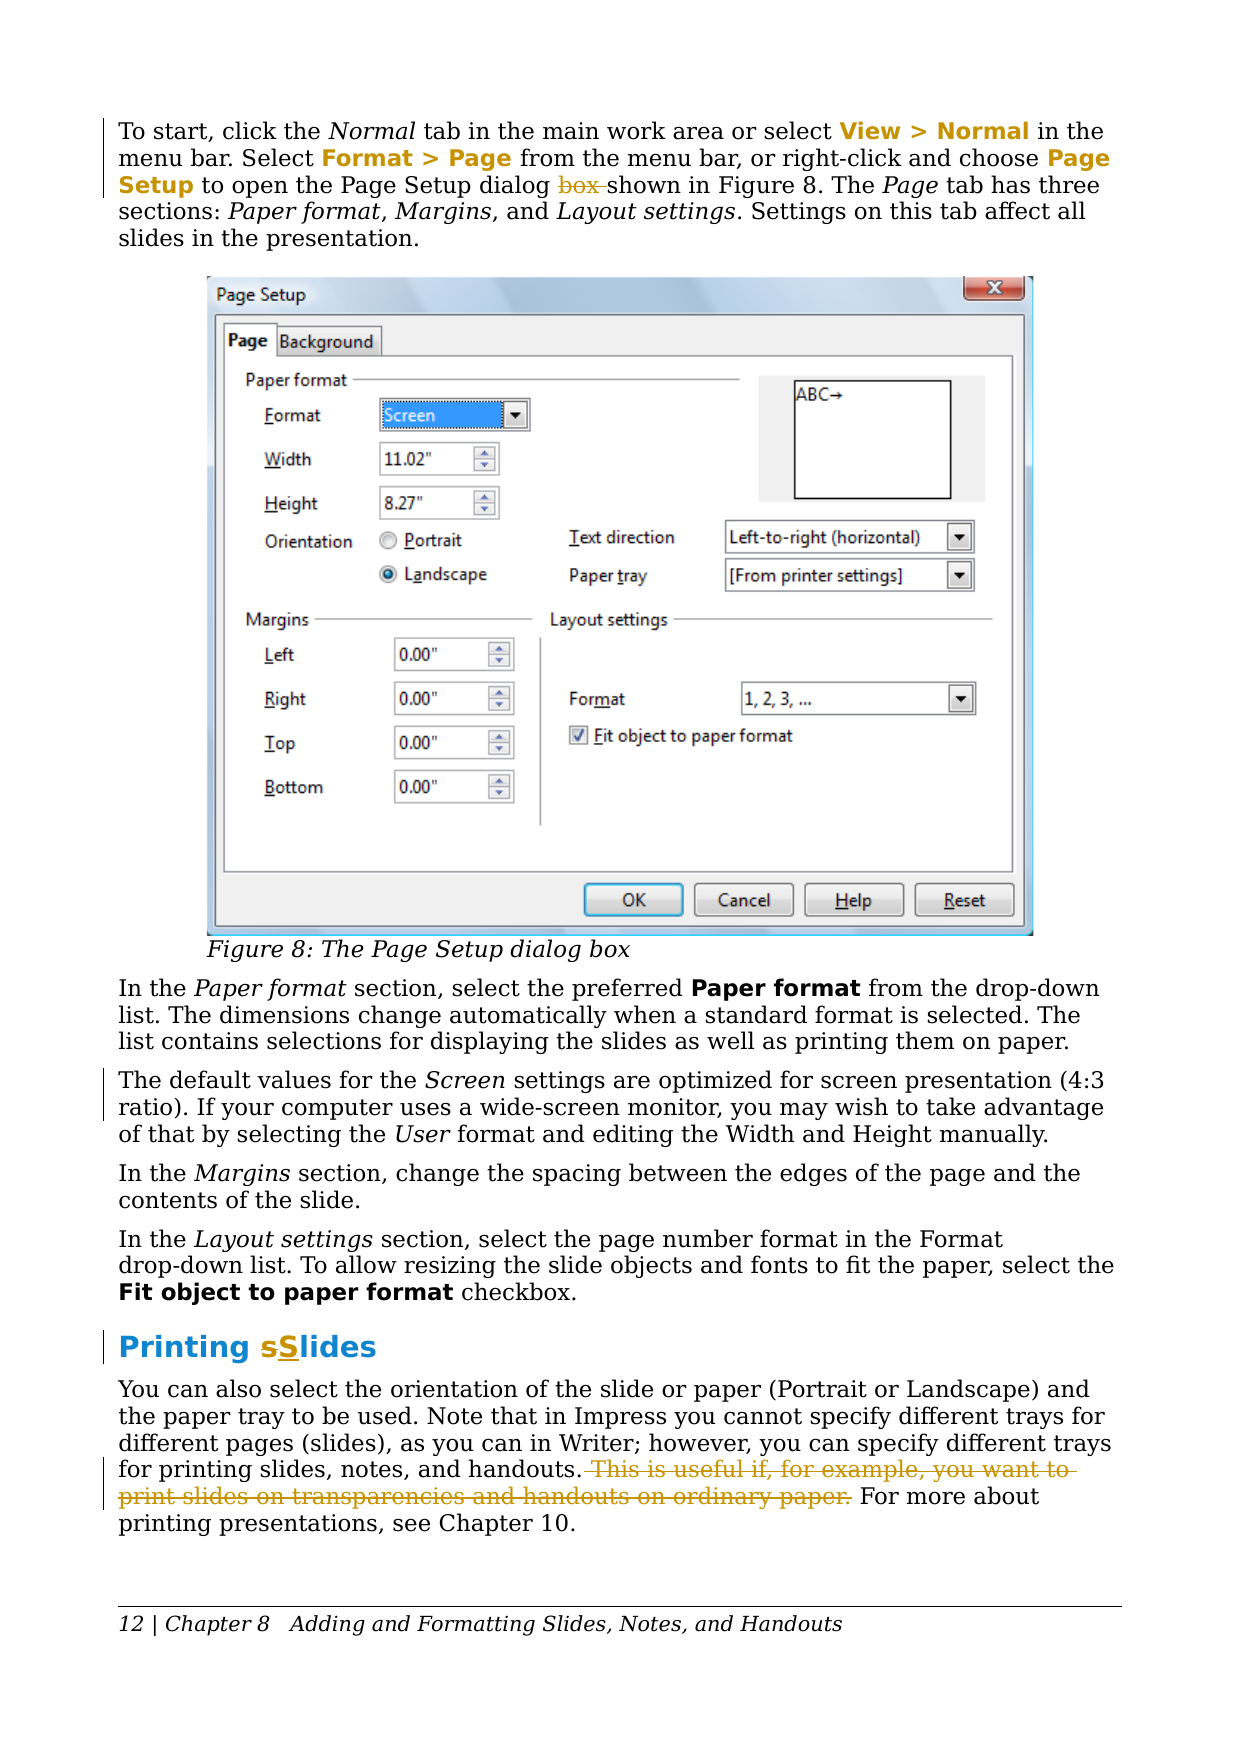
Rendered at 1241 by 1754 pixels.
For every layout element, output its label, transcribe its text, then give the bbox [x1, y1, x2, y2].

subtitle Printing Slides [118, 1330, 1122, 1364]
text In the Paper format section, select the preferred Paper format from the drop‑down list. The dimensions change automatically when a standard format is selected. The list contains selections for displaying the slides as well as printing them on paper. [118, 975, 1122, 1055]
text To start, click the Normal tab in the main work area or select View > Normal in the menu bar. Select Format > Page from the menu bar, or right-click and choose Page Setup to open the Page Setup dialog shown in Figure 8. The Page tab has three sections: Paper format, Margins, and Layout settings. Settings on this tab affect all slides in the presentation. [118, 118, 1122, 252]
text In the Margins section, change the spacing between the edges of the page and the contents of the slide. [118, 1160, 1122, 1213]
text Figure 8: The Page Setup dialog box [207, 936, 1033, 963]
picture [206, 276, 1034, 936]
text You can also select the orientation of the slide or paper (Portrait or Landscape) and the paper tray to be used. Note that in Impress you cannot specify different trays for different pages (slides), as you can in Writer; however, you can specify different trays for printing slides, notes, and handouts. For more about printing presentations, see Chapter 10. [118, 1377, 1122, 1537]
text The default values for the Screen settings are optimized for screen presentation (4:3 ratio). If your computer uses a wide-screen monitor, you may wish to take advantage of that by selecting the User format and editing the Width and Height manually. [118, 1068, 1122, 1148]
text In the Layout settings section, select the page number format in the Format drop‑down list. To allow resizing the slide objects and fonts to fit the paper, select the Fit object to paper format checkbox. [118, 1226, 1122, 1306]
